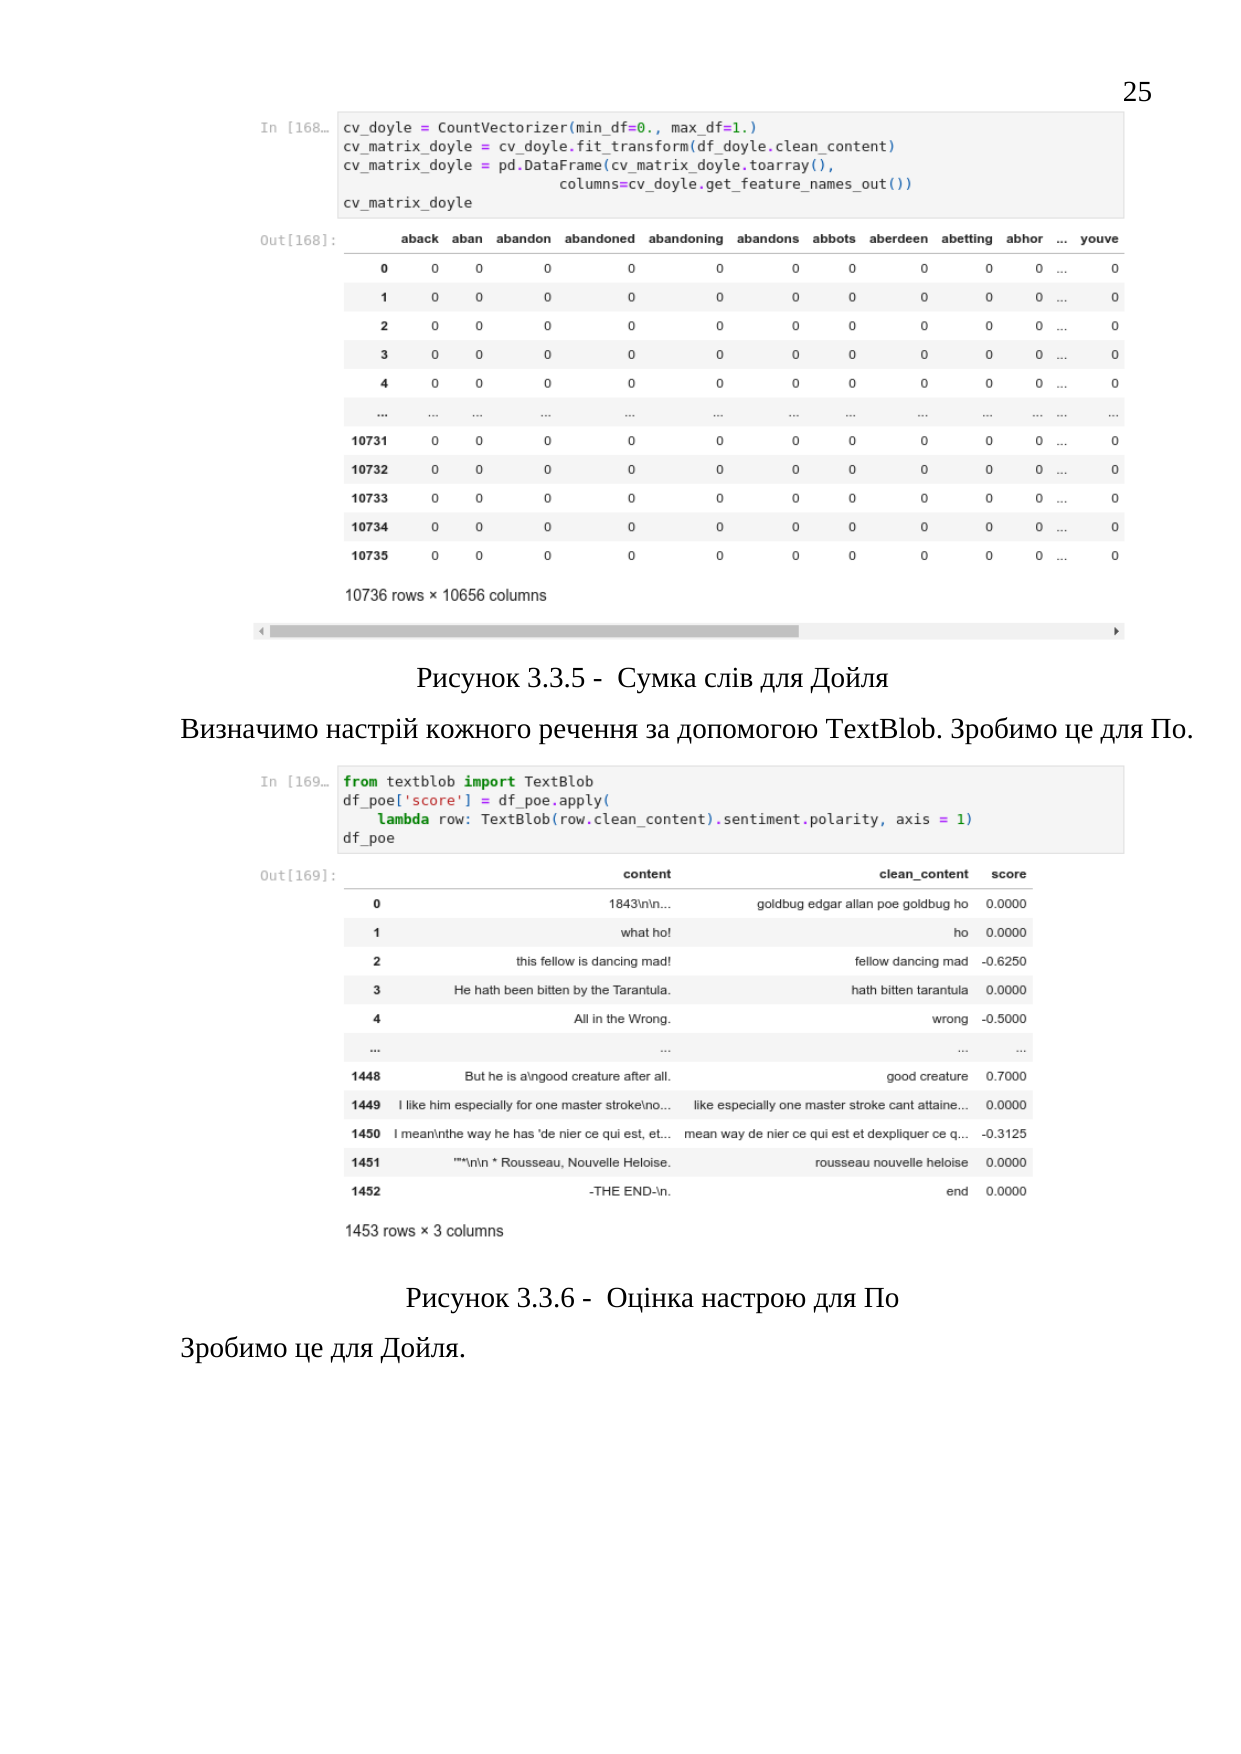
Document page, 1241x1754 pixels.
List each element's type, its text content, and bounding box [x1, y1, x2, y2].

text Визначимо настрій кожного речення за допомогою TextBlob. Зробимо це для По. [106, 711, 1198, 744]
text Зробимо це для Дойля. [106, 1330, 1198, 1364]
picture [248, 761, 1130, 1263]
subtitle Оцінка настрою для По [106, 1280, 1198, 1313]
picture [248, 106, 1130, 644]
subtitle Сумка слів для Дойля [106, 660, 1198, 694]
